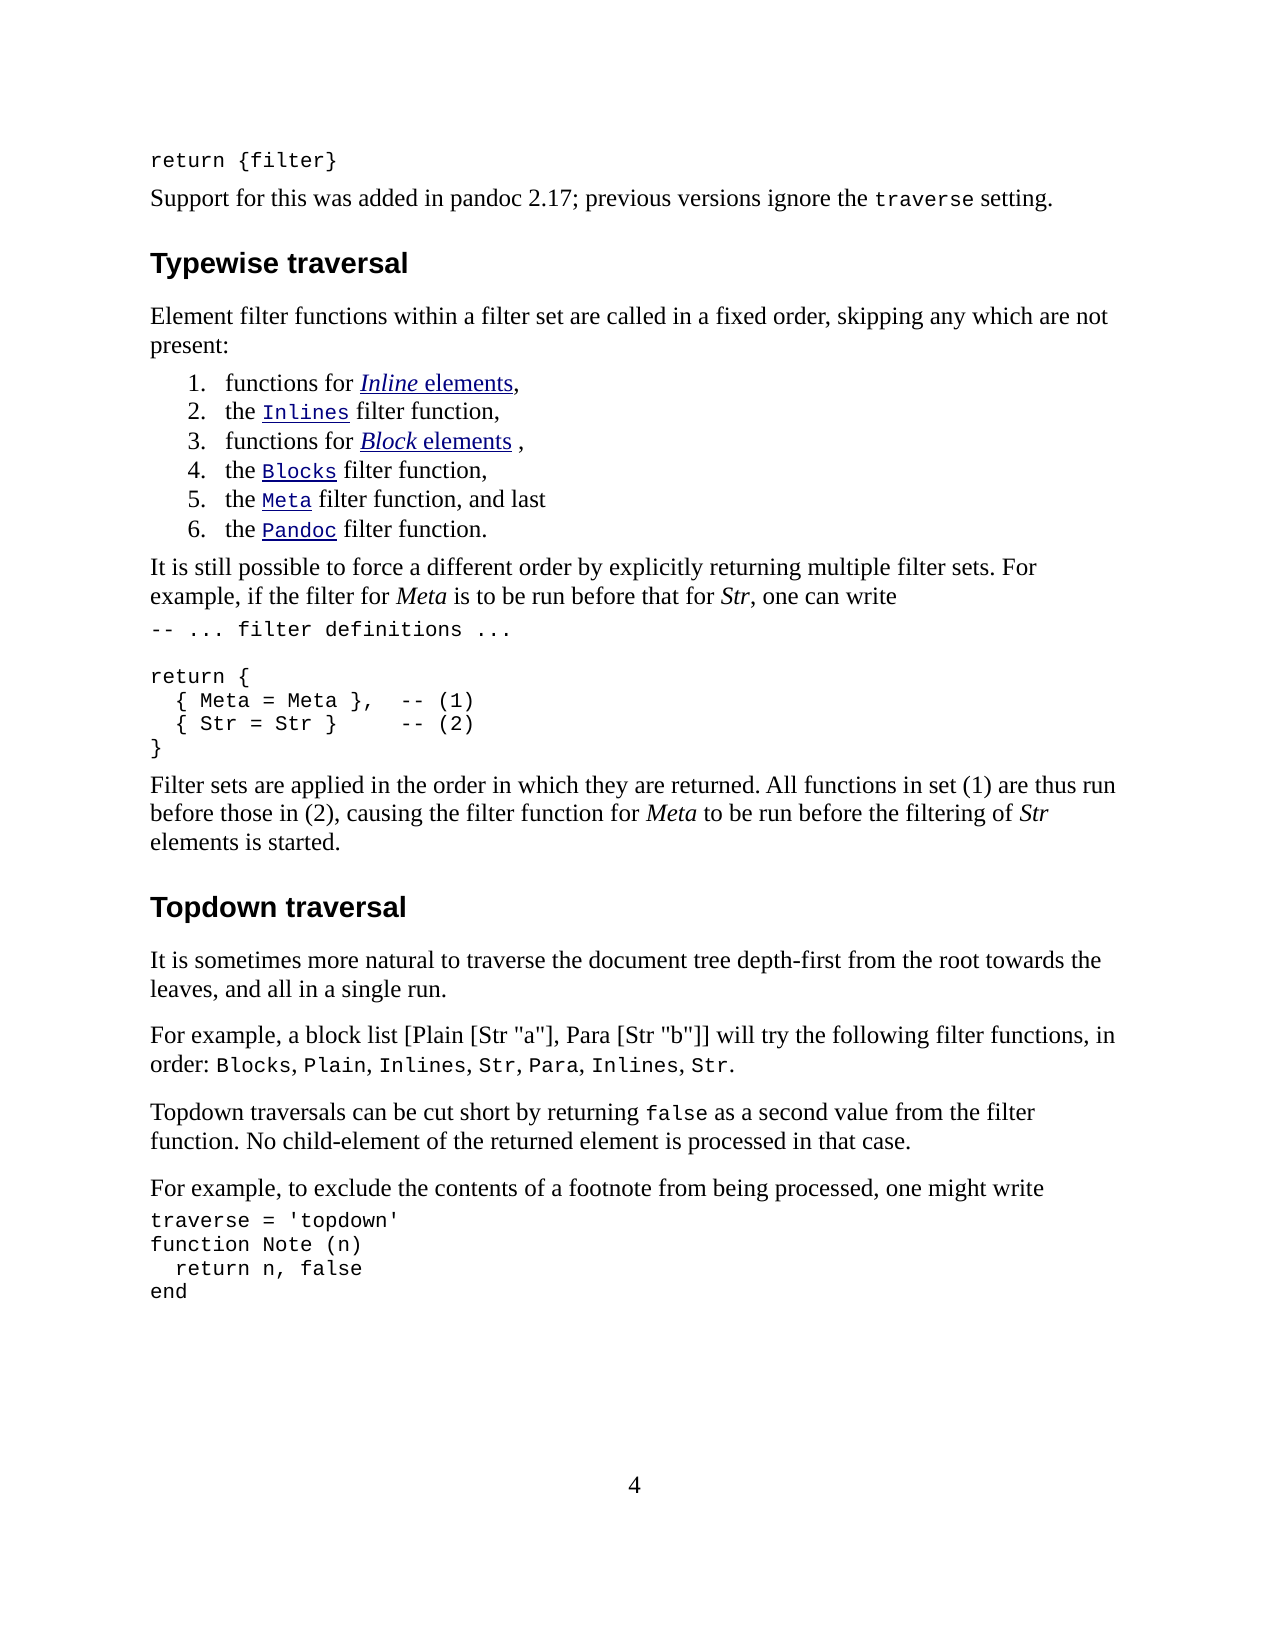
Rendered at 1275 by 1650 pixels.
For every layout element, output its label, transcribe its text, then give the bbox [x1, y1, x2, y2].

list the Blocks filter function, [187, 455, 1125, 484]
text Element filter functions within a filter set are called in a fixed order, skipping any which are not present: [150, 301, 1125, 359]
text Filter sets are applied in the order in which they are returned. All functions in set (1) are thus run before those in (2), causing the filter function for Meta to be run before the filtering of Str elements is started. [150, 770, 1125, 856]
text Support for this was added in pandoc 2.17; previous versions ignore the traverse setting. [150, 183, 1125, 212]
list functions for Block elements , [187, 426, 1125, 455]
text traverse = 'topdown' [150, 1211, 1125, 1234]
subtitle Topdown traversal [150, 890, 1125, 923]
text { Str = Str } -- (2) [150, 713, 1125, 737]
text } [150, 737, 1125, 761]
text end [150, 1281, 1125, 1305]
text return { [150, 666, 1125, 690]
list the Pandoc filter function. [187, 514, 1125, 543]
text It is still possible to force a different order by explicitly returning multiple filter sets. For example, if the filter for Meta is to be run before that for Str, one can write [150, 552, 1125, 610]
list the Meta filter function, and last [187, 484, 1125, 514]
text return n, false [150, 1258, 1125, 1281]
subtitle Typewise traversal [150, 246, 1125, 280]
list the Inlines filter function, [187, 396, 1125, 426]
text function Note (n) [150, 1234, 1125, 1258]
text For example, to exclude the contents of a footnote from being processed, one might write [150, 1173, 1125, 1202]
text It is sometimes more natural to traverse the document tree depth-first from the root towards the leaves, and all in a single run. [150, 945, 1125, 1002]
text -- ... filter definitions ... [150, 619, 1125, 642]
text { Meta = Meta }, -- (1) [150, 690, 1125, 713]
text Topdown traversals can be cut short by returning false as a second value from the filter function. No child-element of the returned element is processed in that case. [150, 1097, 1125, 1155]
text return {filter} [150, 150, 1125, 174]
text For example, a block list [Plain [Str "a"], Para [Str "b"]] will try the following filter functions, in order: Blocks, Plain, Inlines, Str, Para, Inlines, Str. [150, 1020, 1125, 1079]
list functions for Inline elements, [187, 368, 1125, 396]
